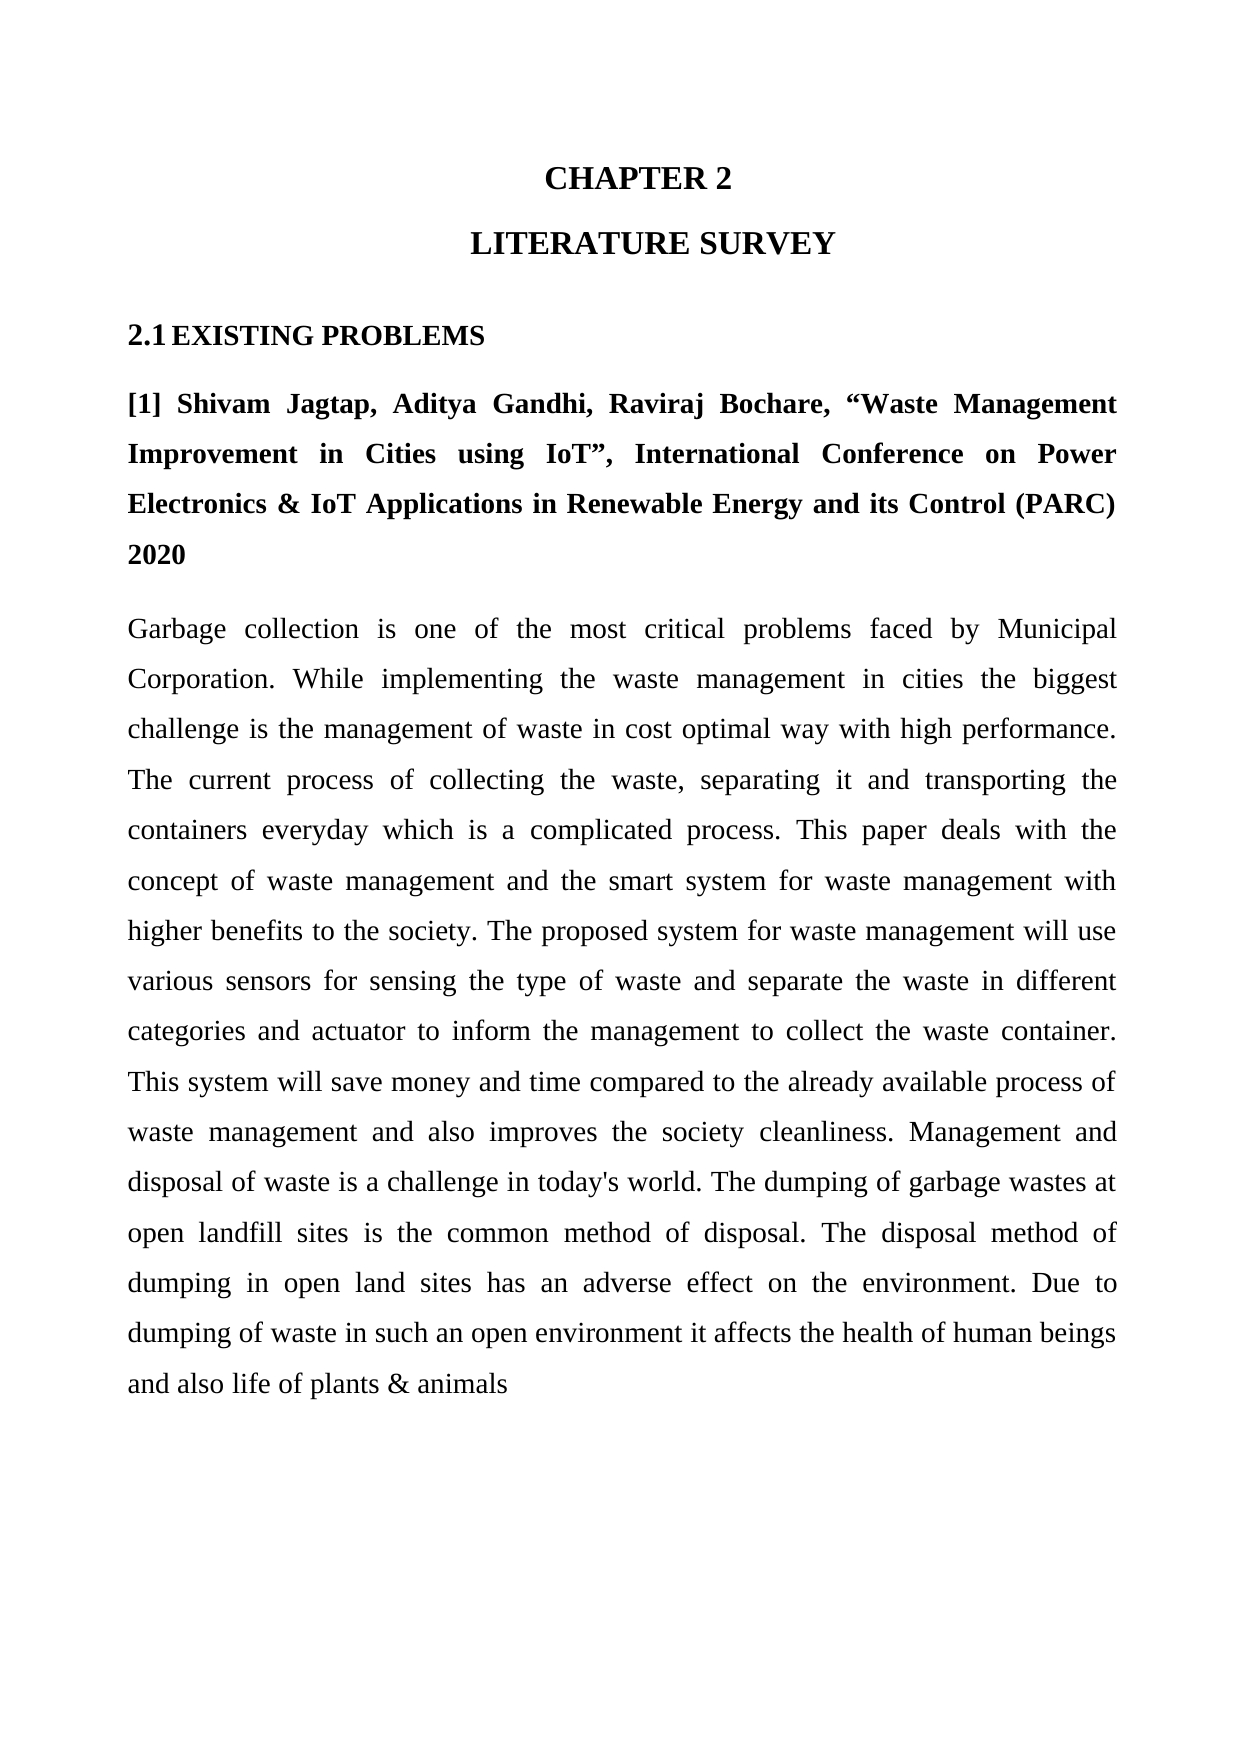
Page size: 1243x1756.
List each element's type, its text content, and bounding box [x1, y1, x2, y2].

list Shivam Jagtap, Aditya Gandhi, Raviraj Bochare, “Waste Management Improvement in Cities using IoT”, International Conference on Power Electronics & IoT Applications in Renewable Energy and its Control (PARC) 2020 [127, 386, 1117, 570]
subtitle EXISTING PROBLEMS [127, 316, 1174, 352]
subtitle CHAPTER 2 LITERATURE SURVEY [470, 158, 837, 261]
text Garbage collection is one of the most critical problems faced by Municipal Corporation. While implementing the waste management in cities the biggest challenge is the management of waste in cost optimal way with high performance. The current process of collecting the waste, separating it and transporting the containers everyday which is a complicated process. This paper deals with the concept of waste management and the smart system for waste management with higher benefits to the society. The proposed system for waste management will use various sensors for sensing the type of waste and separate the waste in different categories and actuator to inform the management to collect the waste container. This system will save money and time compared to the already available process of waste management and also improves the society cleanliness. Management and disposal of waste is a challenge in today's world. The dumping of garbage wastes at open landfill sites is the common method of disposal. The disposal method of dumping in open land sites has an adverse effect on the environment. Due to dumping of waste in such an open environment it affects the health of human beings and also life of plants & animals [127, 611, 1117, 1399]
